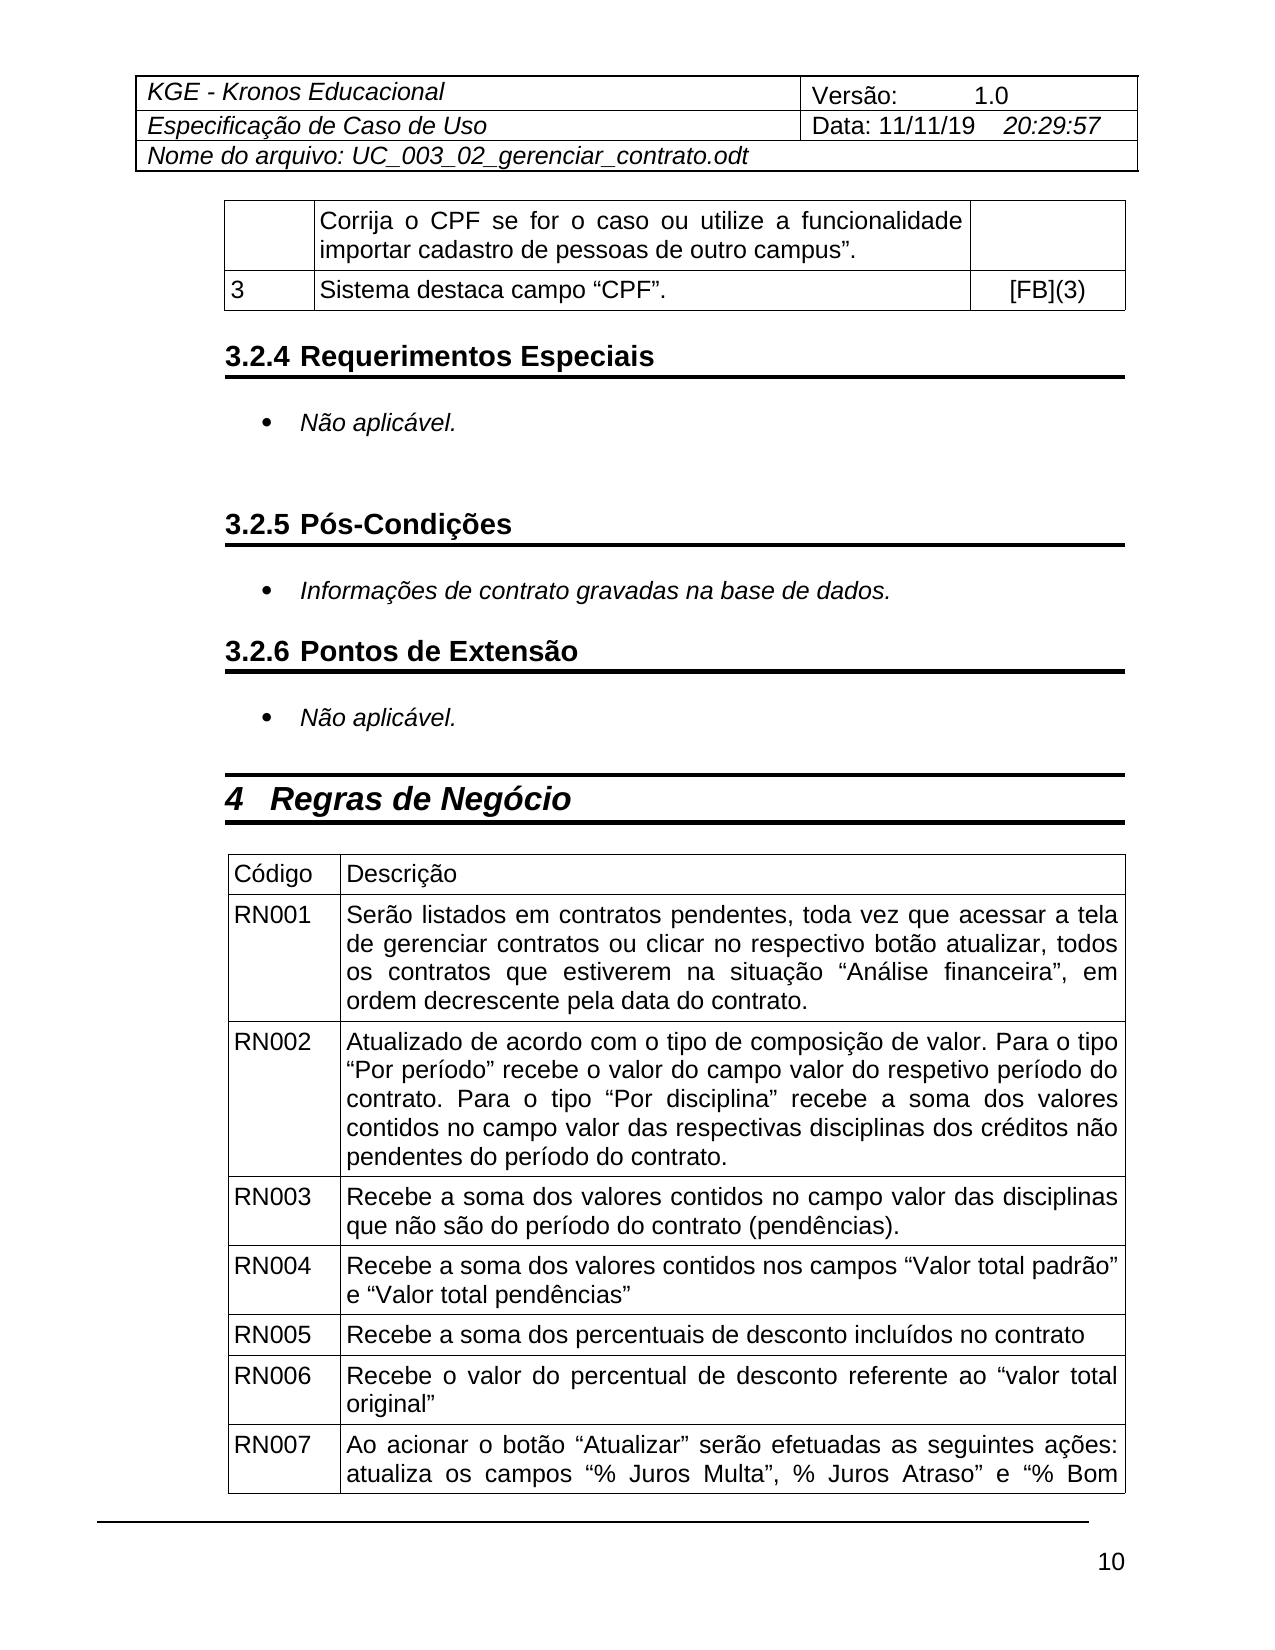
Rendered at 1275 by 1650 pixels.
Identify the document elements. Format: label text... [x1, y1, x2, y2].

table_header Descrição [341, 855, 1125, 894]
table_cell Atualizado de acordo com o tipo de composição de valor. Para o tipo “Por período” recebe o valor do campo valor do respetivo período do contrato. Para o tipo “Por disciplina” recebe a soma dos valores contidos no campo valor das respectivas disciplinas dos créditos não pendentes do período do contrato. [341, 1022, 1125, 1176]
table_cell 3 [225, 271, 314, 310]
table_cell Recebe o valor do percentual de desconto referente ao “valor total original” [341, 1356, 1125, 1424]
table_cell RN006 [229, 1356, 340, 1424]
table_cell Corrija o CPF se for o caso ou utilize a funcionalidade importar cadastro de pessoas de outro campus”. [315, 201, 970, 269]
table_cell RN007 [229, 1425, 340, 1493]
subtitle Pós-Condições [225, 507, 1125, 543]
list Não aplicável. [262, 703, 1125, 731]
table_cell Serão listados em contratos pendentes, toda vez que acessar a tela de gerenciar contratos ou clicar no respectivo botão atualizar, todos os contratos que estiverem na situação “Análise financeira”, em ordem decrescente pela data do contrato. [341, 895, 1125, 1021]
list Informações de contrato gravadas na base de dados. [262, 576, 1125, 605]
subtitle Pontos de Extensão [225, 633, 1125, 669]
table_cell Ao acionar o botão “Atualizar” serão efetuadas as seguintes ações: atualiza os campos “% Juros Multa”, % Juros Atraso” e “% Bom [341, 1425, 1125, 1493]
table_cell RN002 [229, 1022, 340, 1176]
table_cell RN004 [229, 1246, 340, 1314]
subtitle Regras de Negócio [225, 777, 1125, 820]
table_cell Recebe a soma dos percentuais de desconto incluídos no contrato [341, 1315, 1125, 1355]
table_header Código [229, 855, 340, 894]
subtitle Requerimentos Especiais [225, 339, 1125, 375]
table_cell [225, 201, 314, 269]
table_cell RN003 [229, 1177, 340, 1245]
table_cell Recebe a soma dos valores contidos nos campos “Valor total padrão” e “Valor total pendências” [341, 1246, 1125, 1314]
list Não aplicável. [262, 408, 1125, 437]
table_cell RN001 [229, 895, 340, 1021]
table_cell Recebe a soma dos valores contidos no campo valor das disciplinas que não são do período do contrato (pendências). [341, 1177, 1125, 1245]
table_cell [FB](3) [971, 271, 1125, 310]
table_cell Sistema destaca campo “CPF”. [315, 271, 970, 310]
table_cell [971, 201, 1125, 269]
table_cell RN005 [229, 1315, 340, 1355]
